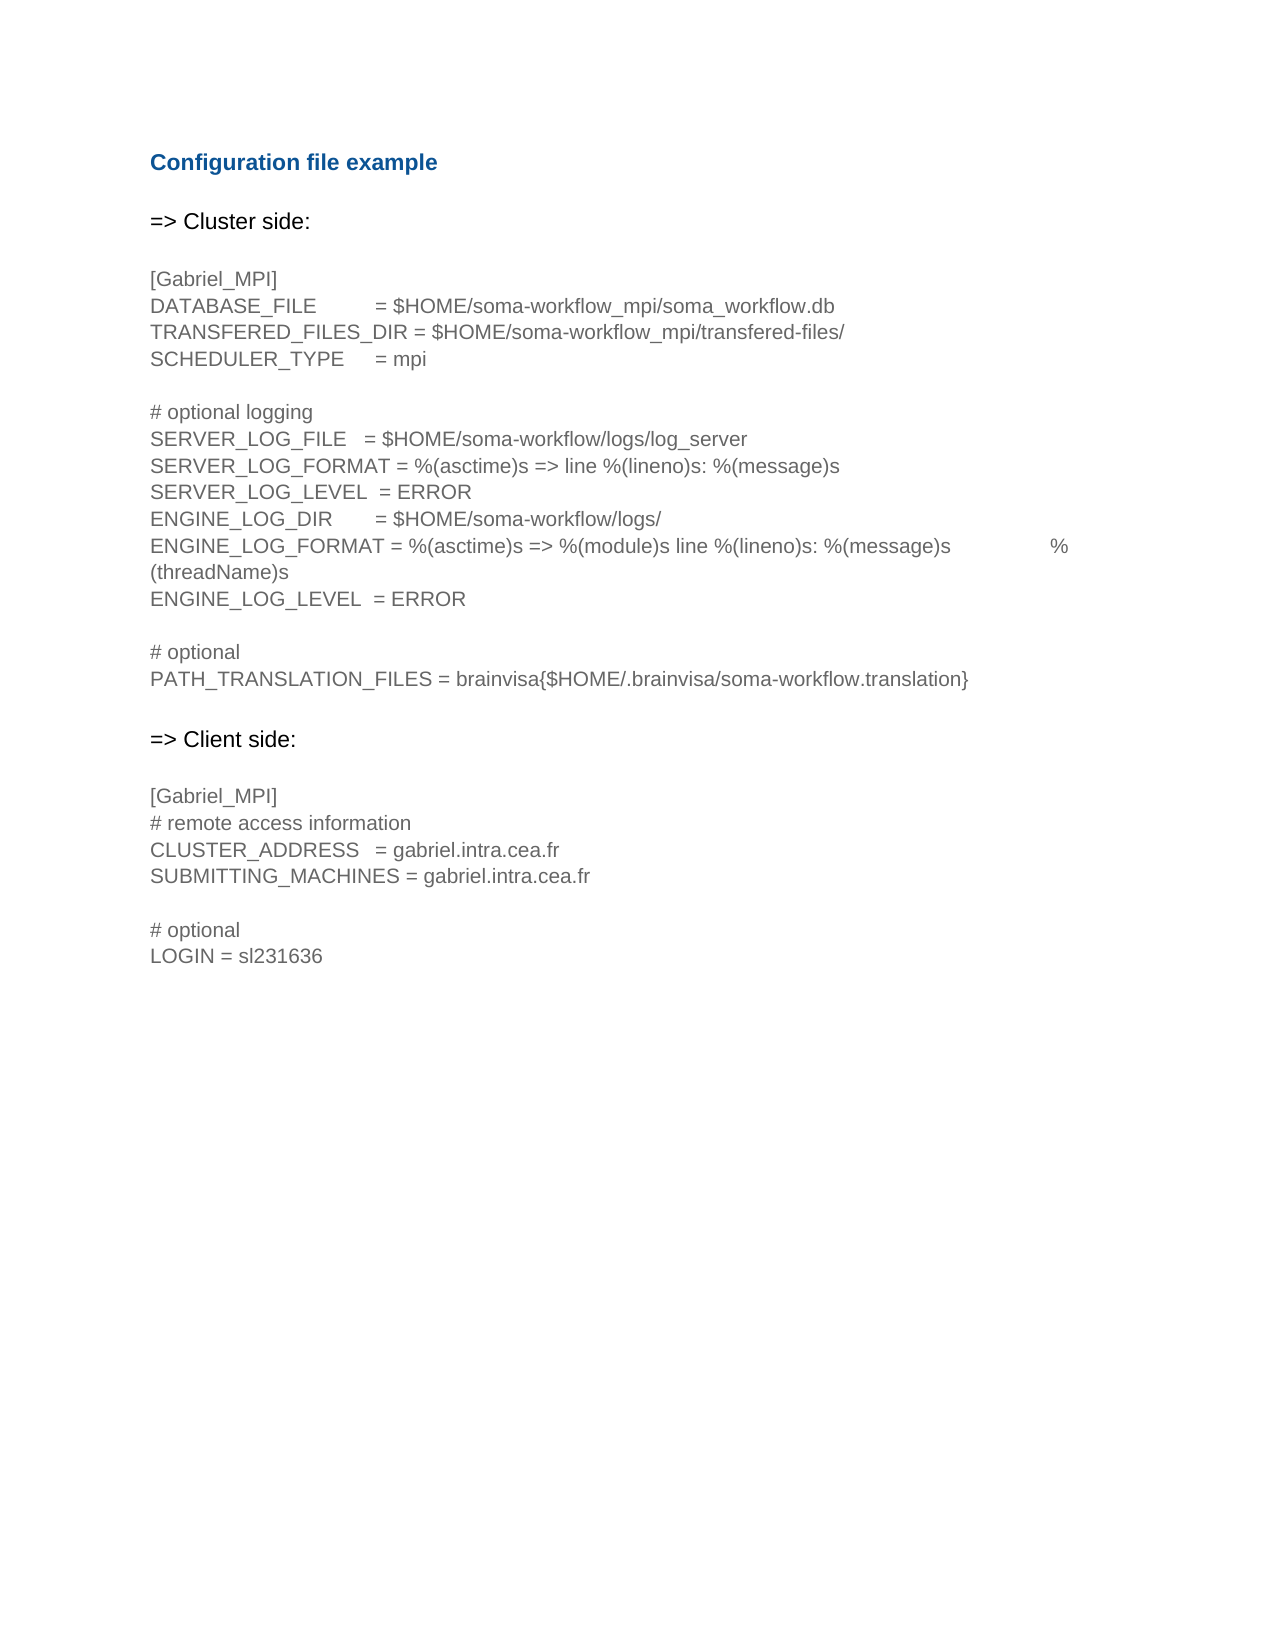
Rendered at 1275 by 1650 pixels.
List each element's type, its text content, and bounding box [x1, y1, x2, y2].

text SERVER_LOG_FILE = $HOME/soma-workflow/logs/log_server [150, 427, 1125, 451]
text Configuration file example [150, 150, 1125, 176]
text SUBMITTING_MACHINES = gabriel.intra.cea.fr [150, 865, 1125, 888]
text => Cluster side: [150, 209, 1125, 234]
text [Gabriel_MPI] [150, 785, 1125, 808]
text LOGIN = sl231636 [150, 945, 1125, 968]
text SCHEDULER_TYPE = mpi [150, 347, 1125, 371]
text => Client side: [150, 726, 1125, 752]
text # optional [150, 641, 1125, 664]
text ENGINE_LOG_LEVEL = ERROR [150, 587, 1125, 611]
text CLUSTER_ADDRESS = gabriel.intra.cea.fr [150, 838, 1125, 862]
text [Gabriel_MPI] [150, 267, 1125, 291]
text # remote access information [150, 812, 1125, 835]
text SERVER_LOG_LEVEL = ERROR [150, 481, 1125, 504]
text SERVER_LOG_FORMAT = %(asctime)s => line %(lineno)s: %(message)s [150, 454, 1125, 477]
text # optional [150, 918, 1125, 942]
text # optional logging [150, 401, 1125, 424]
text PATH_TRANSLATION_FILES = brainvisa{$HOME/.brainvisa/soma-workflow.translation} [150, 667, 1125, 691]
text ENGINE_LOG_FORMAT = %(asctime)s => %(module)s line %(lineno)s: %(message)s %(threadName)s [150, 534, 1125, 584]
text DATABASE_FILE = $HOME/soma-workflow_mpi/soma_workflow.db [150, 294, 1125, 317]
text ENGINE_LOG_DIR = $HOME/soma-workflow/logs/ [150, 507, 1125, 531]
text TRANSFERED_FILES_DIR = $HOME/soma-workflow_mpi/transfered-files/ [150, 321, 1125, 344]
